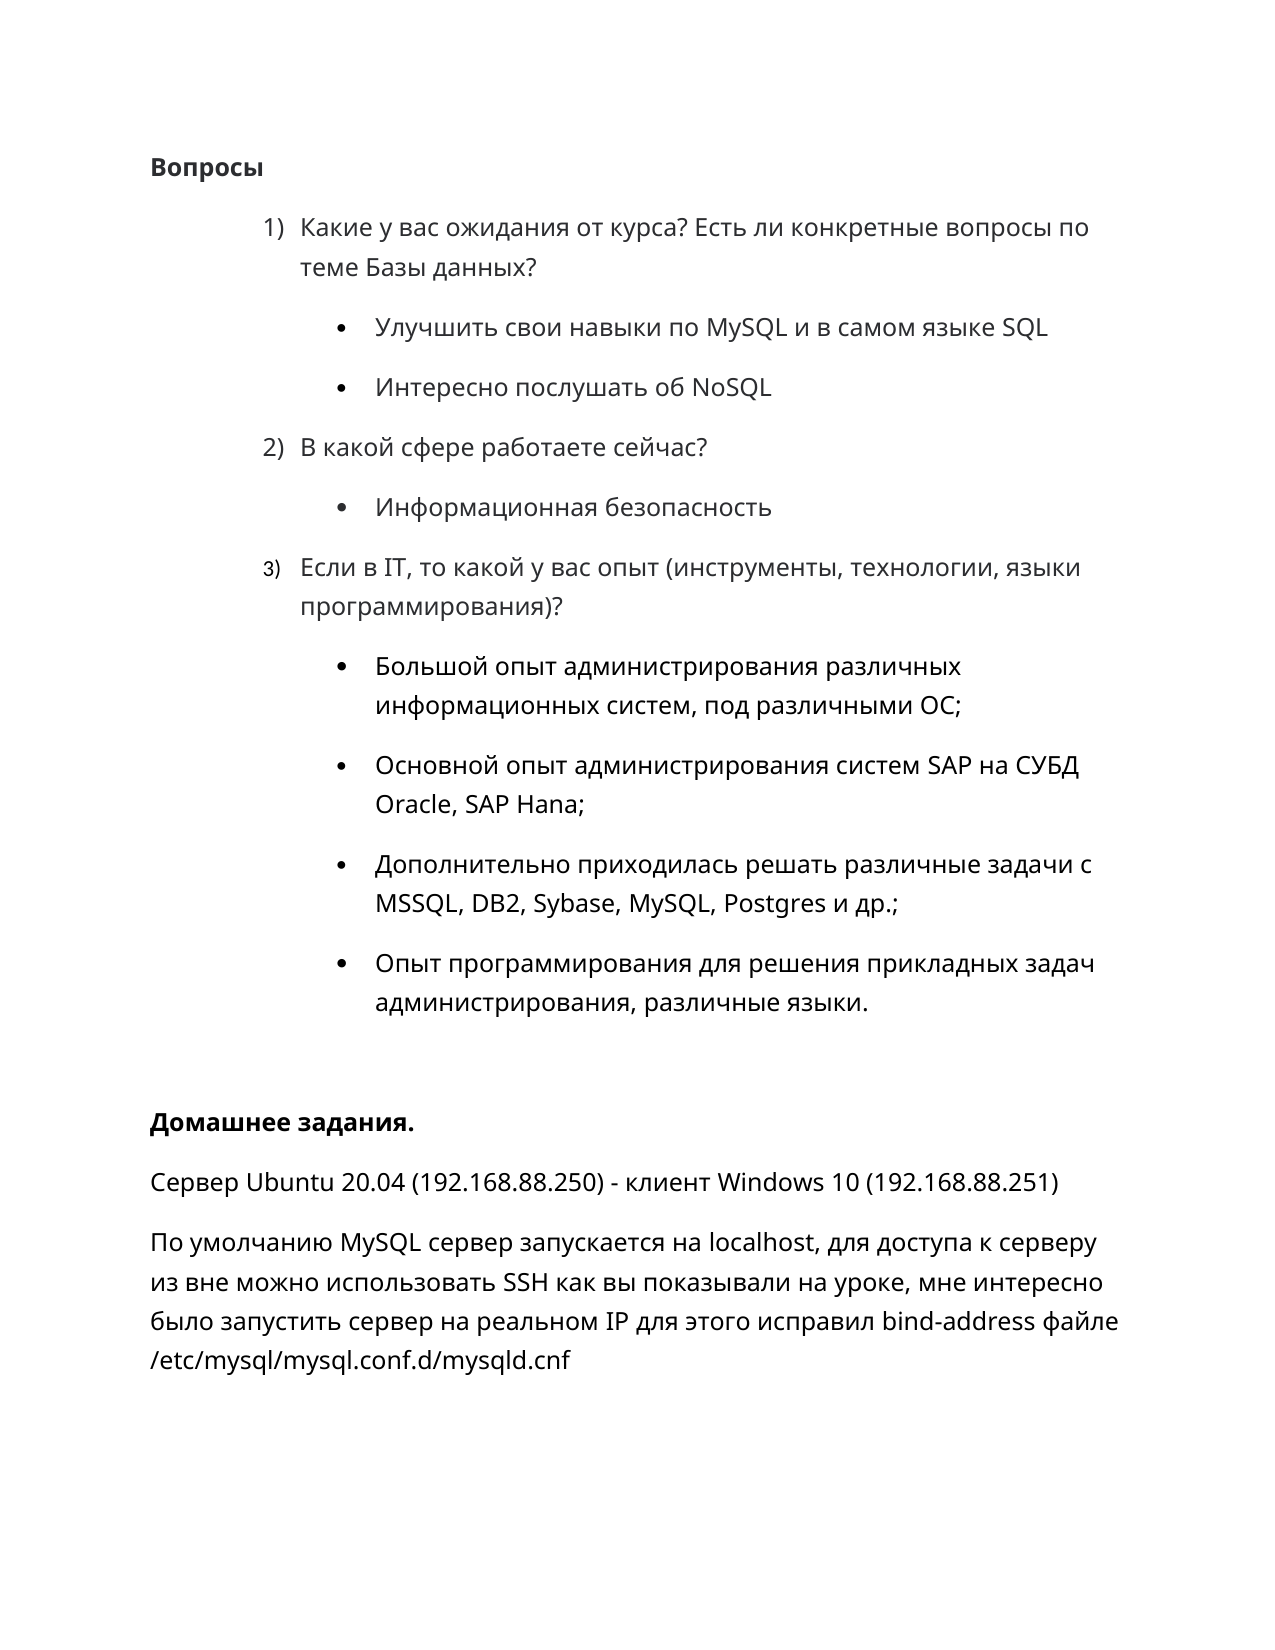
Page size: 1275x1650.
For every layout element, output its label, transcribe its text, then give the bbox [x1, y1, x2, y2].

text Сервер Ubuntu 20.04 (192.168.88.250) - клиент Windows 10 (192.168.88.251) [150, 1165, 1125, 1199]
list Если в IT, то какой у вас опыт (инструменты, технологии, языки программирования)? [262, 549, 1125, 622]
list Информационная безопасность [337, 489, 1125, 523]
list В какой сфере работаете сейчас? [262, 429, 1125, 463]
list Опыт программирования для решения прикладных задач администрирования, различные языки. [337, 946, 1125, 1019]
list Основной опыт администрирования систем SAP на СУБД Oracle, SAP Hana; [337, 747, 1125, 821]
text По умолчанию MySQL сервер запускается на localhost, для доступа к серверу из вне можно использовать SSH как вы показывали на уроке, мне интересно было запустить сервер на реальном IP для этого исправил bind-address файле /etc/mysql/mysql.conf.d/mysqld.cnf [150, 1225, 1125, 1377]
list Улучшить свои навыки по MySQL и в самом языке SQL [337, 309, 1125, 343]
text Вопросы [150, 150, 1125, 184]
text Домашнее задания. [150, 1105, 1125, 1139]
list Дополнительно приходилась решать различные задачи с MSSQL, DB2, Sybase, MySQL, Postgres и др.; [337, 847, 1125, 920]
list Большой опыт администрирования различных информационных систем, под различными ОС; [337, 648, 1125, 722]
list Интересно послушать об NoSQL [337, 369, 1125, 403]
list Какие у вас ожидания от курса? Есть ли конкретные вопросы по теме Базы данных? [262, 210, 1125, 283]
